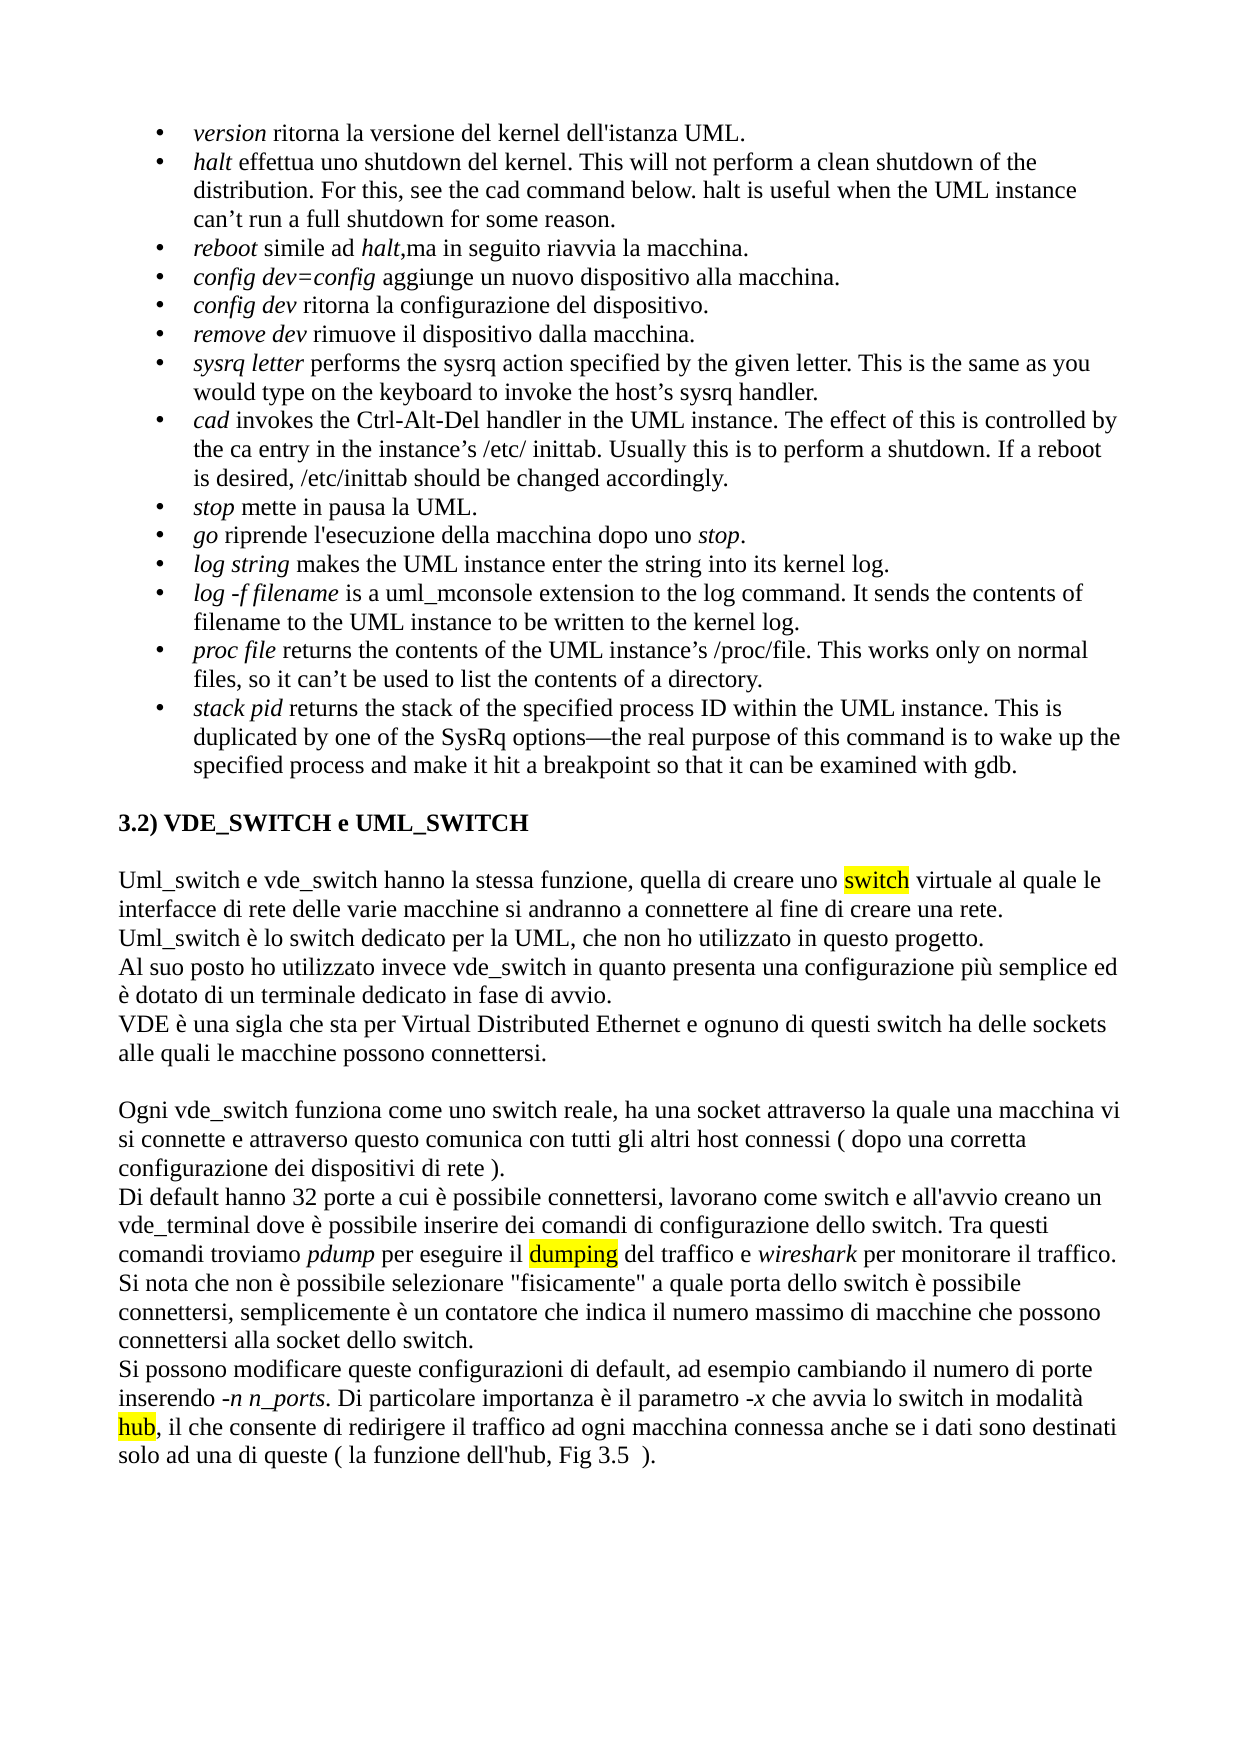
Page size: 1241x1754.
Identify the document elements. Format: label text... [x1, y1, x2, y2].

list remove dev rimuove il dispositivo dalla macchina. [156, 319, 1122, 348]
text Al suo posto ho utilizzato invece vde_switch in quanto presenta una configurazione più semplice ed è dotato di un terminale dedicato in fase di avvio. [118, 952, 1122, 1009]
list cad invokes the Ctrl-Alt-Del handler in the UML instance. The effect of this is controlled by the ca entry in the instance’s /etc/ inittab. Usually this is to perform a shutdown. If a reboot is desired, /etc/inittab should be changed accordingly. [156, 406, 1122, 492]
list sysrq letter performs the sysrq action specified by the given letter. This is the same as you would type on the keyboard to invoke the host’s sysrq handler. [156, 348, 1122, 406]
text Uml_switch è lo switch dedicato per la UML, che non ho utilizzato in questo progetto. [118, 923, 1122, 952]
list halt effettua uno shutdown del kernel. This will not perform a clean shutdown of the distribution. For this, see the cad command below. halt is useful when the UML instance can’t run a full shutdown for some reason. [156, 147, 1122, 233]
list proc file returns the contents of the UML instance’s /proc/file. This works only on normal files, so it can’t be used to list the contents of a directory. [156, 636, 1122, 693]
text Ogni vde_switch funziona come uno switch reale, ha una socket attraverso la quale una macchina vi si connette e attraverso questo comunica con tutti gli altri host connessi ( dopo una corretta configurazione dei dispositivi di rete ). [118, 1096, 1122, 1182]
text Di default hanno 32 porte a cui è possibile connettersi, lavorano come switch e all'avvio creano un vde_terminal dove è possibile inserire dei comandi di configurazione dello switch. Tra questi comandi troviamo pdump per eseguire il dumping del traffico e wireshark per monitorare il traffico. [118, 1182, 1122, 1268]
list go riprende l'esecuzione della macchina dopo uno stop. [156, 521, 1122, 549]
text VDE è una sigla che sta per Virtual Distributed Ethernet e ognuno di questi switch ha delle sockets alle quali le macchine possono connettersi. [118, 1009, 1122, 1067]
list config dev ritorna la configurazione del dispositivo. [156, 291, 1122, 319]
text Si possono modificare queste configurazioni di default, ad esempio cambiando il numero di porte inserendo -n n_ports. Di particolare importanza è il parametro -x che avvia lo switch in modalità hub, il che consente di redirigere il traffico ad ogni macchina connessa anche se i dati sono destinati solo ad una di queste ( la funzione dell'hub, Fig 3.5 ). [118, 1354, 1122, 1469]
list reboot simile ad halt,ma in seguito riavvia la macchina. [156, 233, 1122, 262]
list config dev=config aggiunge un nuovo dispositivo alla macchina. [156, 262, 1122, 291]
text 3.2) VDE_SWITCH e UML_SWITCH [118, 808, 1122, 837]
list stack pid returns the stack of the specified process ID within the UML instance. This is duplicated by one of the SysRq options—the real purpose of this command is to wake up the specified process and make it hit a breakpoint so that it can be examined with gdb. [156, 693, 1122, 779]
list version ritorna la versione del kernel dell'istanza UML. [156, 118, 1122, 147]
text Uml_switch e vde_switch hanno la stessa funzione, quella di creare uno switch virtuale al quale le interfacce di rete delle varie macchine si andranno a connettere al fine di creare una rete. [118, 866, 1122, 923]
text Si nota che non è possibile selezionare "fisicamente" a quale porta dello switch è possibile connettersi, semplicemente è un contatore che indica il numero massimo di macchine che possono connettersi alla socket dello switch. [118, 1268, 1122, 1354]
list log string makes the UML instance enter the string into its kernel log. [156, 549, 1122, 578]
list log -f filename is a uml_mconsole extension to the log command. It sends the contents of filename to the UML instance to be written to the kernel log. [156, 578, 1122, 636]
list stop mette in pausa la UML. [156, 492, 1122, 521]
